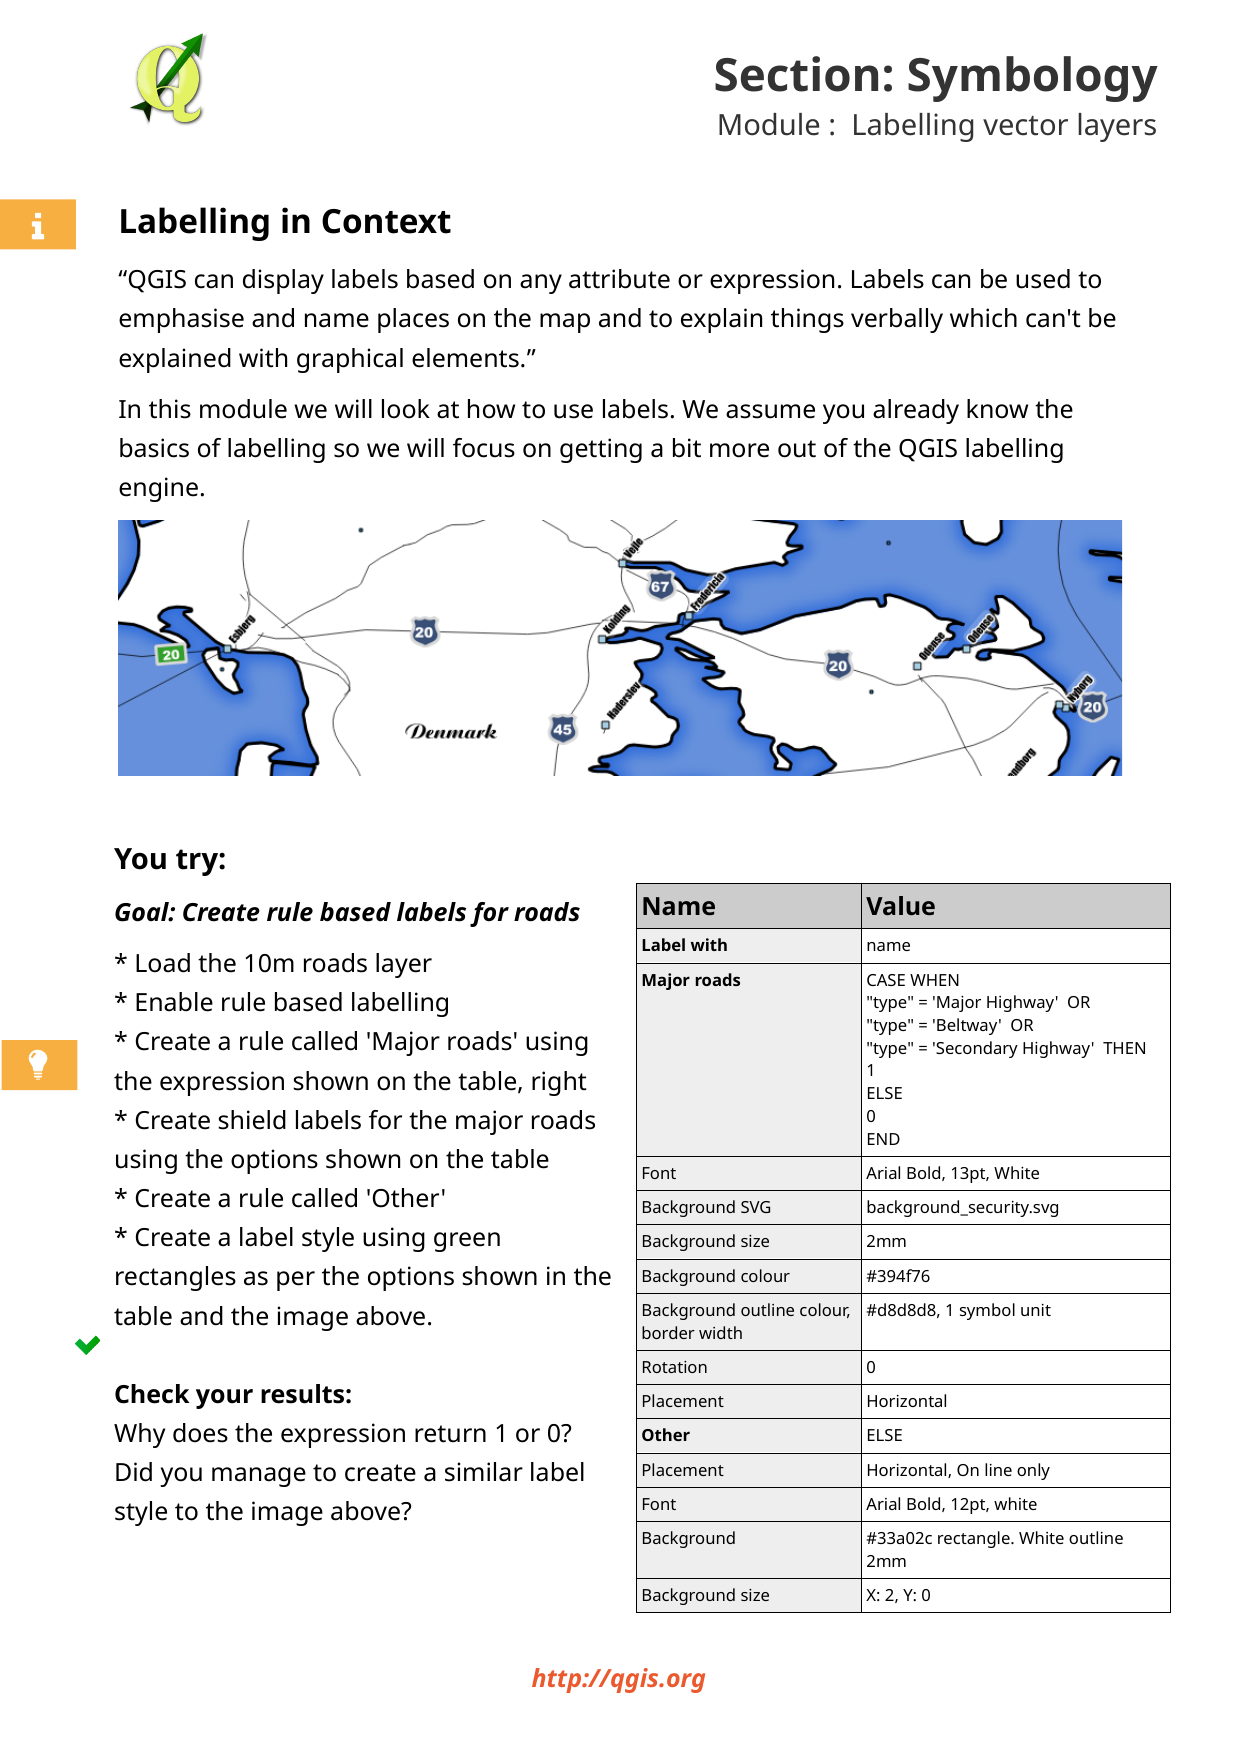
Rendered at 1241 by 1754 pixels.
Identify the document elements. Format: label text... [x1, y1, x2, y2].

table_cell Rotation [637, 1351, 861, 1384]
table_header Value [862, 884, 1170, 928]
table_cell name [862, 929, 1170, 962]
table_cell Font [637, 1488, 861, 1521]
table_header Name [637, 884, 861, 928]
table_cell #394f76 [862, 1260, 1170, 1293]
table_cell Placement [637, 1385, 861, 1418]
table_cell #33a02c rectangle. White outline 2mm [862, 1522, 1170, 1578]
table_cell ELSE [862, 1419, 1170, 1452]
table_cell X: 2, Y: 0 [862, 1579, 1170, 1612]
table_cell Label with [637, 929, 861, 962]
table_cell Background size [637, 1225, 861, 1258]
table_cell Background size [637, 1579, 861, 1612]
table_cell Other [637, 1419, 861, 1452]
picture [118, 520, 1123, 776]
table_cell Horizontal [862, 1385, 1170, 1418]
text “QGIS can display labels based on any attribute or expression. Labels can be used to emphasise and name places on the map and to explain things verbally which can't be explained with graphical elements.” [118, 262, 1122, 374]
table_cell Arial Bold, 12pt, white [862, 1488, 1170, 1521]
table_cell Background colour [637, 1260, 861, 1293]
table_cell background_security.svg [862, 1191, 1170, 1224]
text In this module we will look at how to use labels. We assume you already know the basics of labelling so we will focus on getting a bit more out of the QGIS labelling engine. [118, 391, 1122, 504]
table_cell Background outline colour, border width [637, 1294, 861, 1350]
table_cell Background [637, 1522, 861, 1578]
table_cell CASE WHEN "type" = 'Major Highway' OR "type" = 'Beltway' OR "type" = 'Secondary Highway' THEN 1 ELSE 0 END [862, 964, 1170, 1156]
table_cell Horizontal, On line only [862, 1454, 1170, 1487]
subtitle Labelling in Context [118, 198, 1122, 243]
table_cell #d8d8d8, 1 symbol unit [862, 1294, 1170, 1350]
table_cell Arial Bold, 13pt, White [862, 1157, 1170, 1190]
table_cell 0 [862, 1351, 1170, 1384]
table_cell Font [637, 1157, 861, 1190]
picture [122, 31, 218, 127]
table_cell Placement [637, 1454, 861, 1487]
table_cell Major roads [637, 964, 861, 1156]
table_cell Background SVG [637, 1191, 861, 1224]
table_cell 2mm [862, 1225, 1170, 1258]
